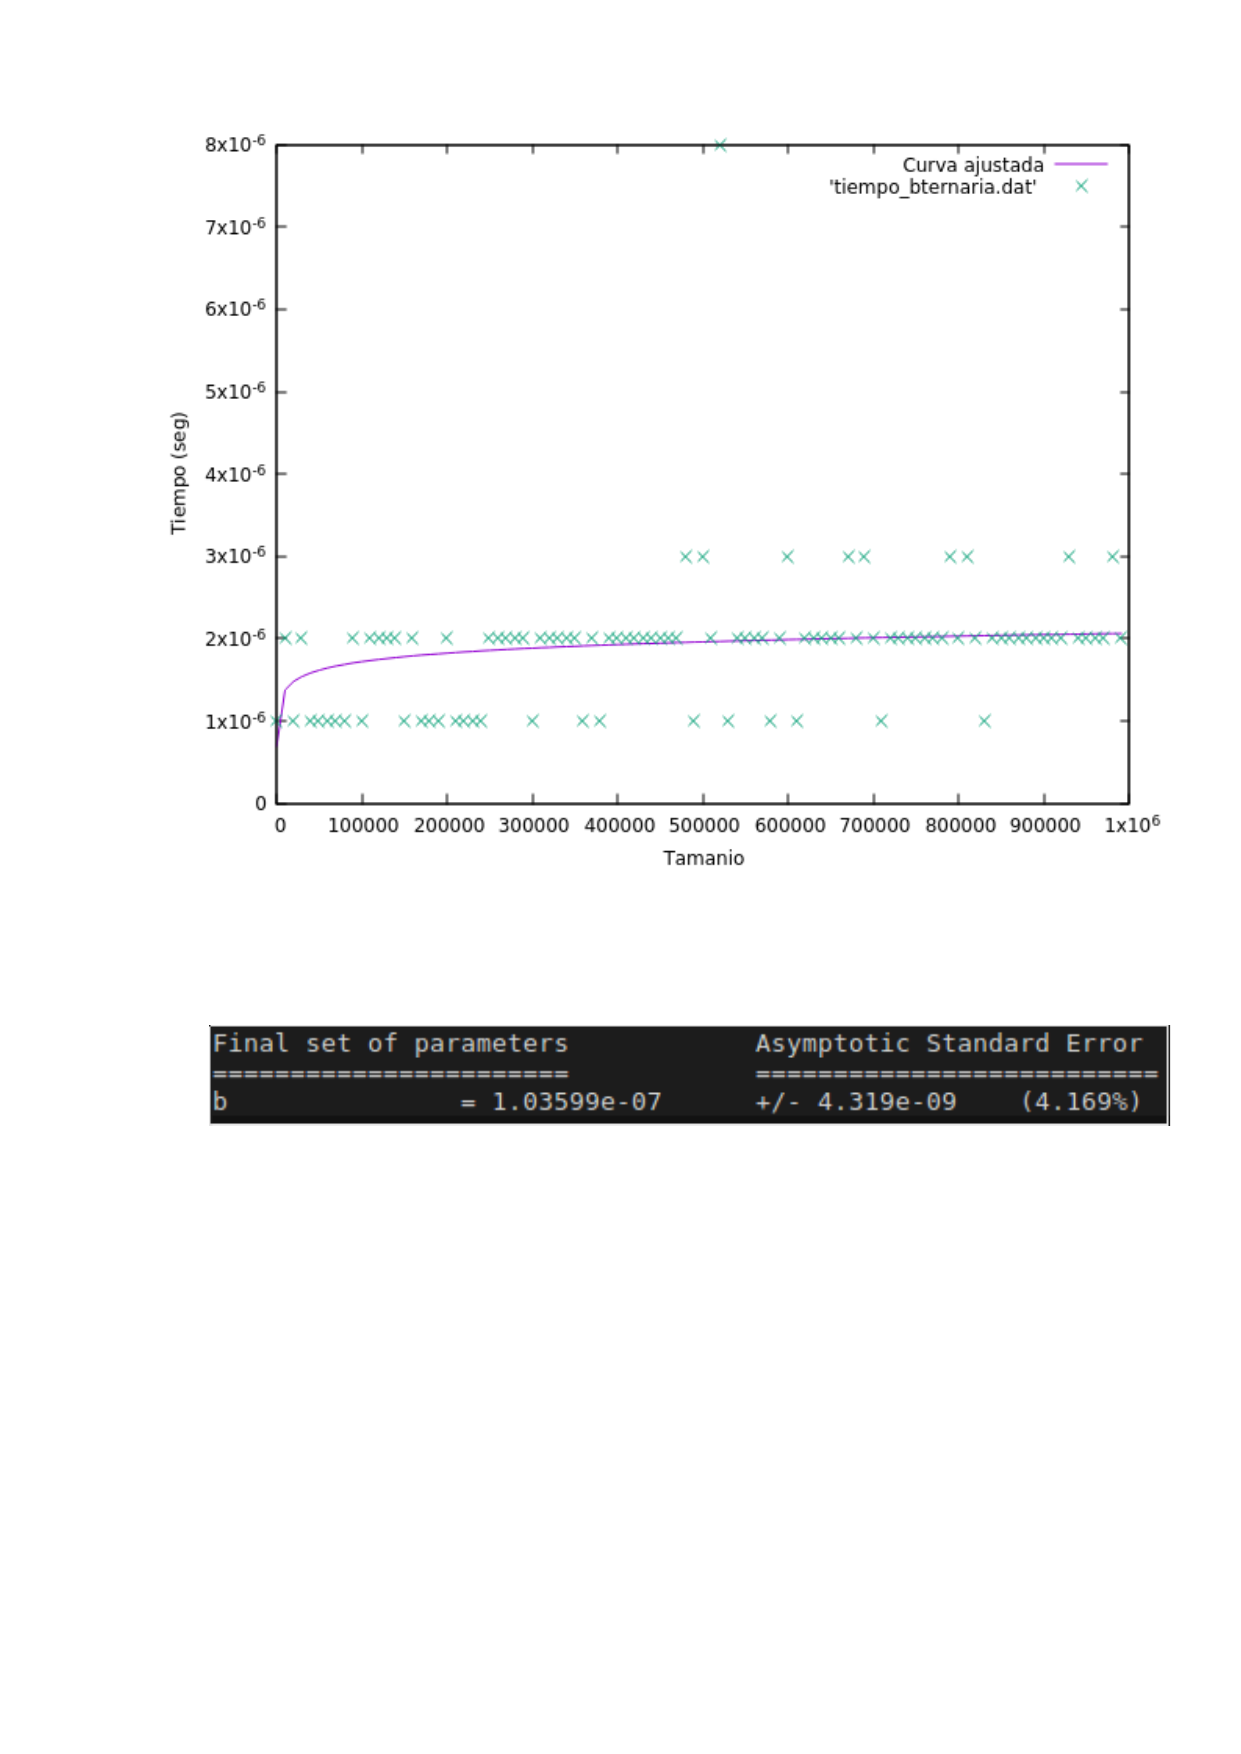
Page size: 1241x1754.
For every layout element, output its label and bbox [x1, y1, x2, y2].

picture [209, 1025, 1171, 1126]
picture [161, 122, 1162, 873]
